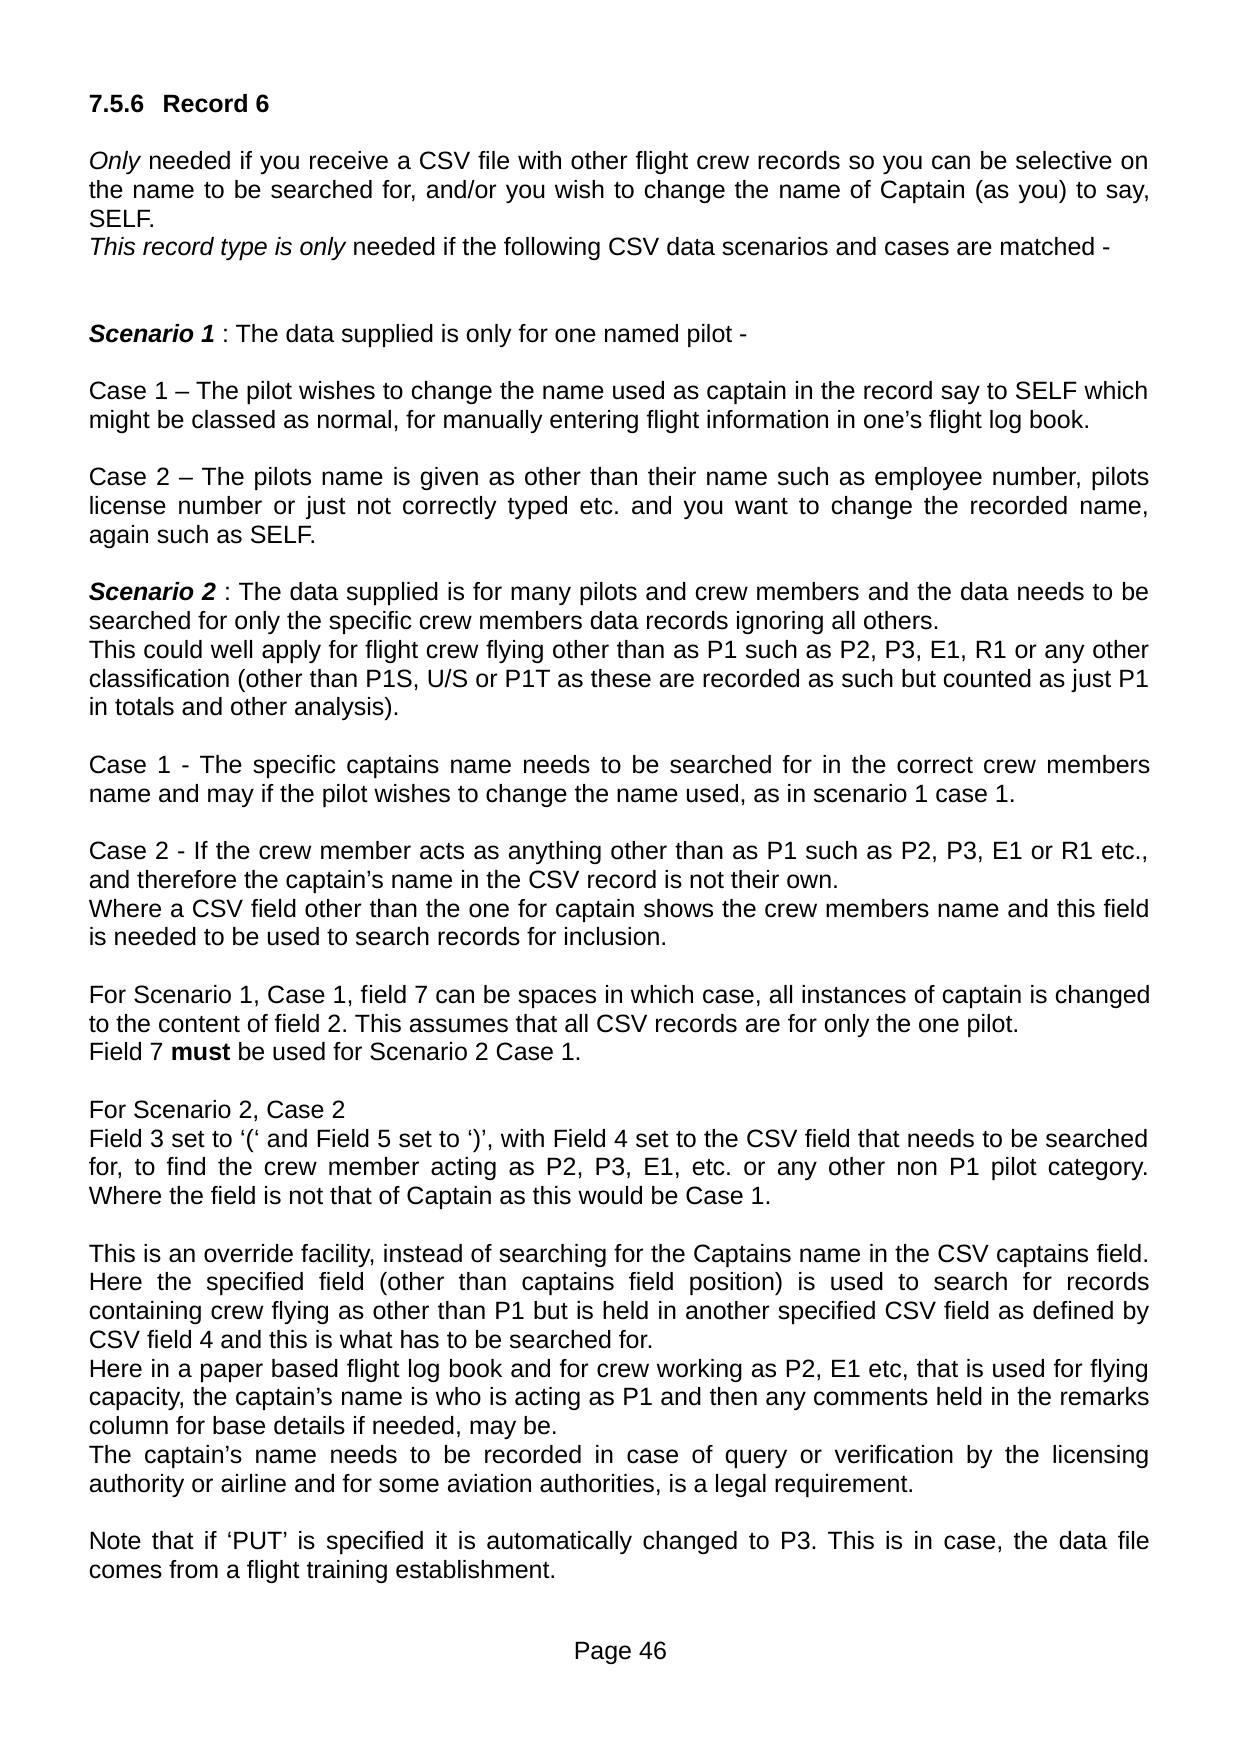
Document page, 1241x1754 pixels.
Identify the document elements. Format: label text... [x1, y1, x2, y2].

text This is an override facility, instead of searching for the Captains name in the CSV captains field. Here the specified field (other than captains field position) is used to search for records containing crew flying as other than P1 but is held in another specified CSV field as defined by CSV field 4 and this is what has to be searched for. [88, 1238, 1152, 1353]
text For Scenario 2, Case 2 [88, 1095, 1152, 1123]
text Case 2 – The pilots name is given as other than their name such as employee number, pilots license number or just not correctly typed etc. and you want to change the recorded name, again such as SELF. [88, 462, 1152, 548]
text The captain’s name needs to be recorded in case of query or verification by the licensing authority or airline and for some aviation authorities, is a legal requirement. [88, 1440, 1152, 1497]
text Scenario 1 : The data supplied is only for one named pilot - [88, 318, 1152, 347]
text Field 7 must be used for Scenario 2 Case 1. [88, 1037, 1152, 1066]
text Case 1 - The specific captains name needs to be searched for in the correct crew members name and may if the pilot wishes to change the name used, as in scenario 1 case 1. [88, 750, 1152, 807]
text Field 3 set to ‘(‘ and Field 5 set to ‘)’, with Field 4 set to the CSV field that needs to be searched for, to find the crew member acting as P2, P3, E1, etc. or any other non P1 pilot category. Where the field is not that of Captain as this would be Case 1. [88, 1123, 1152, 1210]
text Scenario 2 : The data supplied is for many pilots and crew members and the data needs to be searched for only the specific crew members data records ignoring all others. [88, 577, 1152, 635]
text For Scenario 1, Case 1, field 7 can be spaces in which case, all instances of captain is changed to the content of field 2. This assumes that all CSV records are for only the one pilot. [88, 980, 1152, 1037]
text This record type is only needed if the following CSV data scenarios and cases are matched - [88, 232, 1152, 261]
text Where a CSV field other than the one for captain shows the crew members name and this field is needed to be used to search records for inclusion. [88, 893, 1152, 951]
text This could well apply for flight crew flying other than as P1 such as P2, P3, E1, R1 or any other classification (other than P1S, U/S or P1T as these are recorded as such but counted as just P1 in totals and other analysis). [88, 635, 1152, 721]
subtitle Record 6 [88, 88, 1152, 117]
text Case 1 – The pilot wishes to change the name used as captain in the record say to SELF which might be classed as normal, for manually entering flight information in one’s flight log book. [88, 376, 1152, 433]
text Note that if ‘PUT’ is specified it is automatically changed to P3. This is in case, the data file comes from a flight training establishment. [88, 1526, 1152, 1583]
text Case 2 - If the crew member acts as anything other than as P1 such as P2, P3, E1 or R1 etc., and therefore the captain’s name in the CSV record is not their own. [88, 836, 1152, 893]
text Only needed if you receive a CSV file with other flight crew records so you can be selective on the name to be searched for, and/or you wish to change the name of Captain (as you) to say, SELF. [88, 146, 1152, 232]
text Here in a paper based flight log book and for crew working as P2, E1 etc, that is used for flying capacity, the captain’s name is who is acting as P1 and then any comments held in the remarks column for base details if needed, may be. [88, 1353, 1152, 1440]
